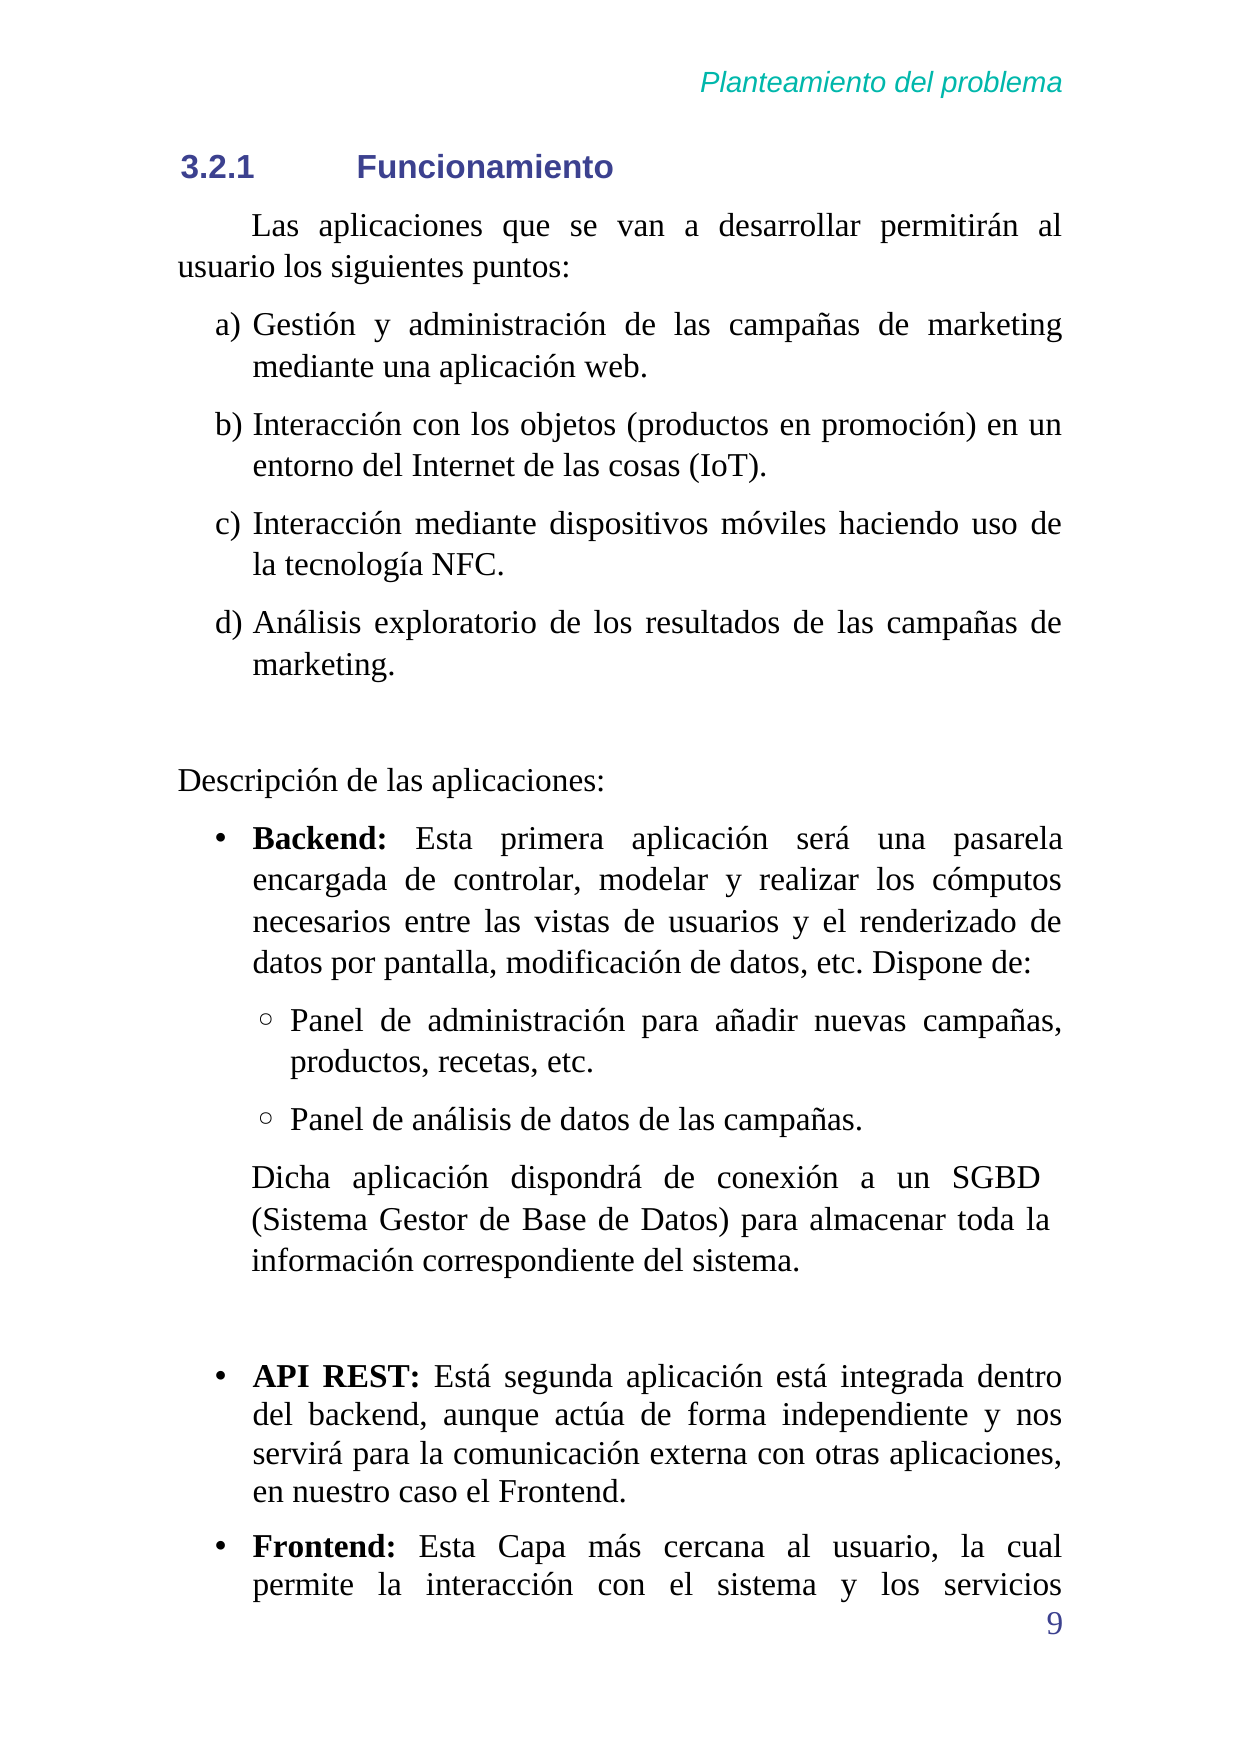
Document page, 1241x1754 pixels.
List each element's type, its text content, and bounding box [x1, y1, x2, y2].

list Interacción con los objetos (productos en promoción) en un entorno del Internet de las cosas (IoT). [215, 404, 1063, 484]
text Las aplicaciones que se van a desarrollar permitirán al usuario los siguientes puntos: [177, 205, 1063, 285]
list Panel de análisis de datos de las campañas. [252, 1099, 1063, 1138]
text Dicha aplicación dispondrá de conexión a un SGBD (Sistema Gestor de Base de Datos) para almacenar toda la información correspondiente del sistema. [177, 1158, 1063, 1279]
list Interacción mediante dispositivos móviles haciendo uso de la tecnología NFC. [215, 503, 1063, 583]
list Backend: Esta primera aplicación será una pasarela encargada de controlar, modelar y realizar los cómputos necesarios entre las vistas de usuarios y el renderizado de datos por pantalla, modificación de datos, etc. Dispone de: [215, 818, 1063, 981]
list Gestión y administración de las campañas de marketing mediante una aplicación web. [215, 304, 1063, 384]
list Frontend: Esta Capa más cercana al usuario, la cual permite la interacción con el sistema y los servicios [215, 1526, 1063, 1603]
text Descripción de las aplicaciones: [177, 760, 1063, 798]
list Panel de administración para añadir nuevas campañas, productos, recetas, etc. [252, 1000, 1063, 1080]
subtitle Funcionamiento [171, 148, 1063, 186]
list API REST: Está segunda aplicación está integrada dentro del backend, aunque actúa de forma independiente y nos servirá para la comunicación externa con otras aplicaciones, en nuestro caso el Frontend. [215, 1356, 1063, 1510]
list Análisis exploratorio de los resultados de las campañas de marketing. [215, 603, 1063, 682]
